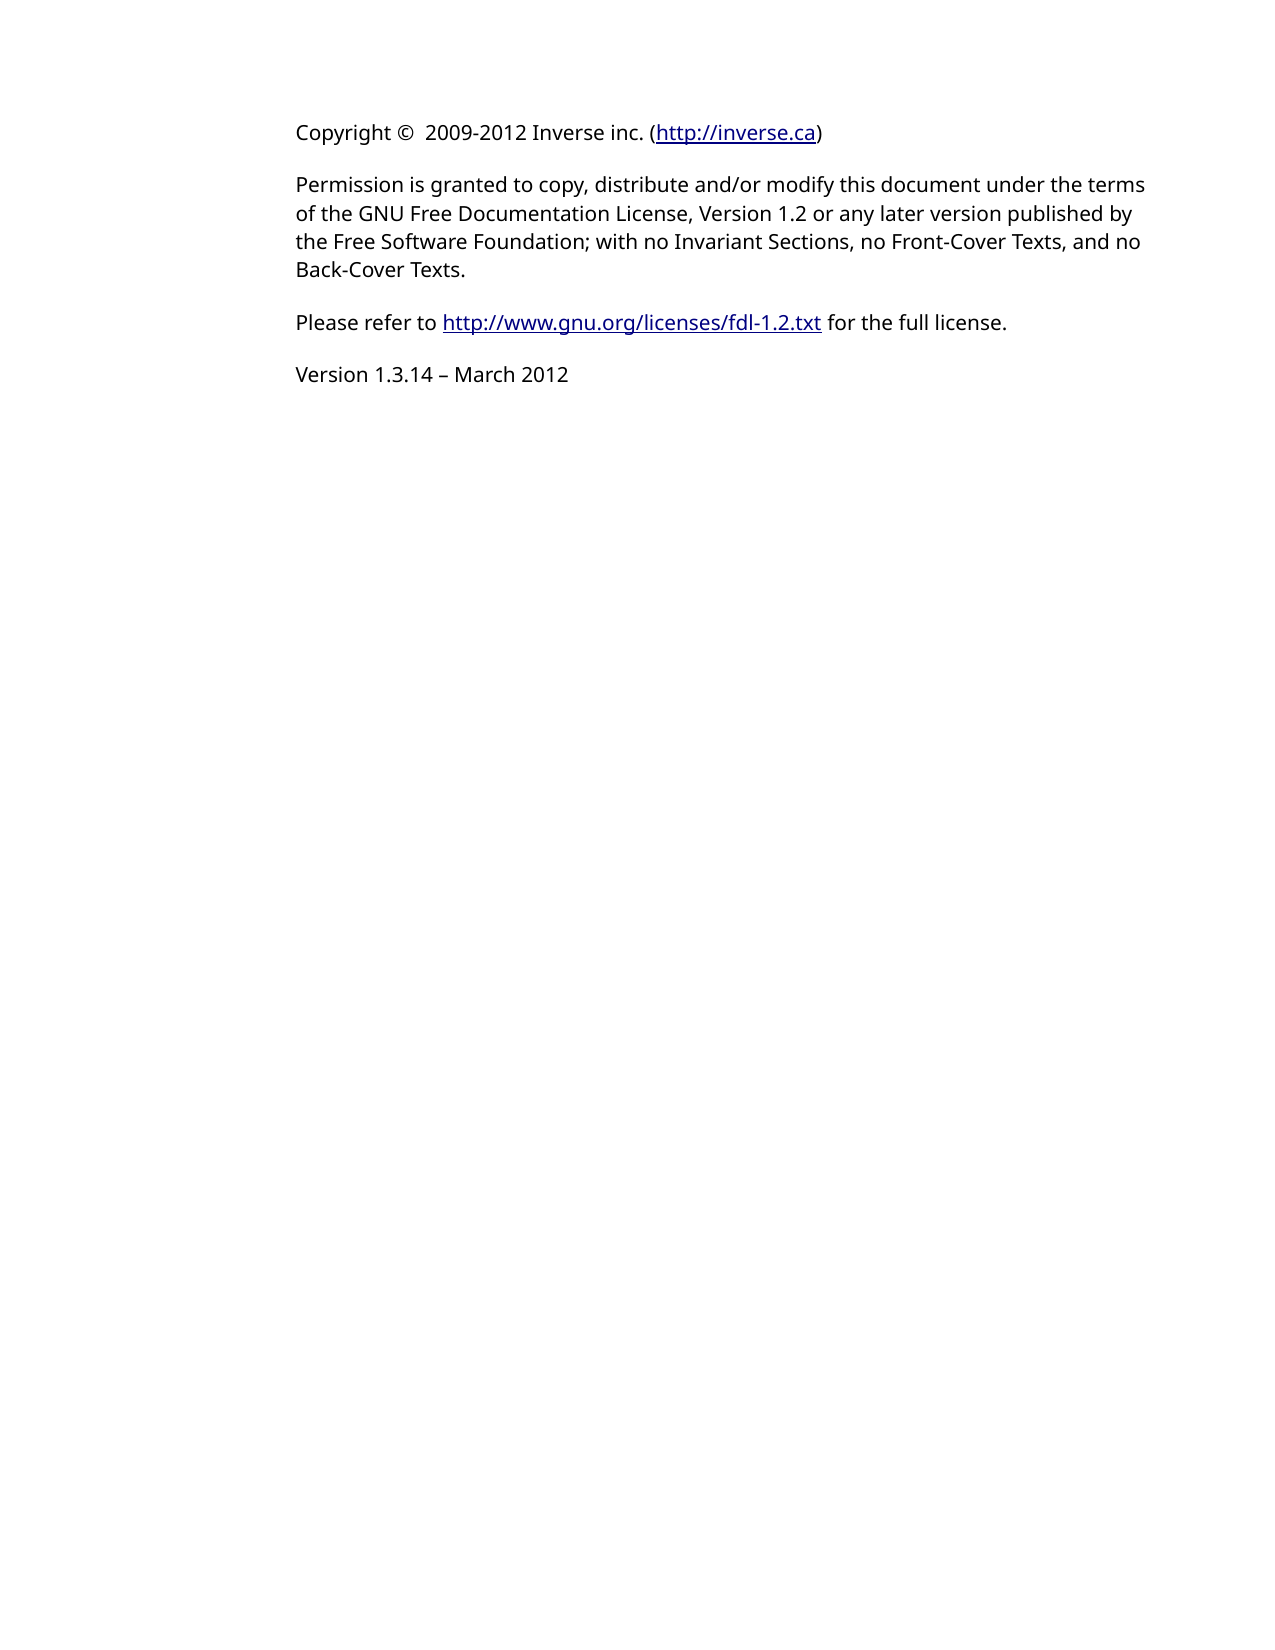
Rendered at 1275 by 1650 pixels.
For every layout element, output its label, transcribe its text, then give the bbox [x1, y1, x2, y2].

text Copyright © 2009-2012 Inverse inc. (http://inverse.ca) [295, 118, 1157, 147]
text Please refer to http://www.gnu.org/licenses/fdl-1.2.txt for the full license. [295, 308, 1157, 336]
text Permission is granted to copy, distribute and/or modify this document under the terms of the GNU Free Documentation License, Version 1.2 or any later version published by the Free Software Foundation; with no Invariant Sections, no Front-Cover Texts, and no Back-Cover Texts. [295, 170, 1157, 284]
text Version 1.3.14 – March 2012 [295, 360, 1157, 388]
